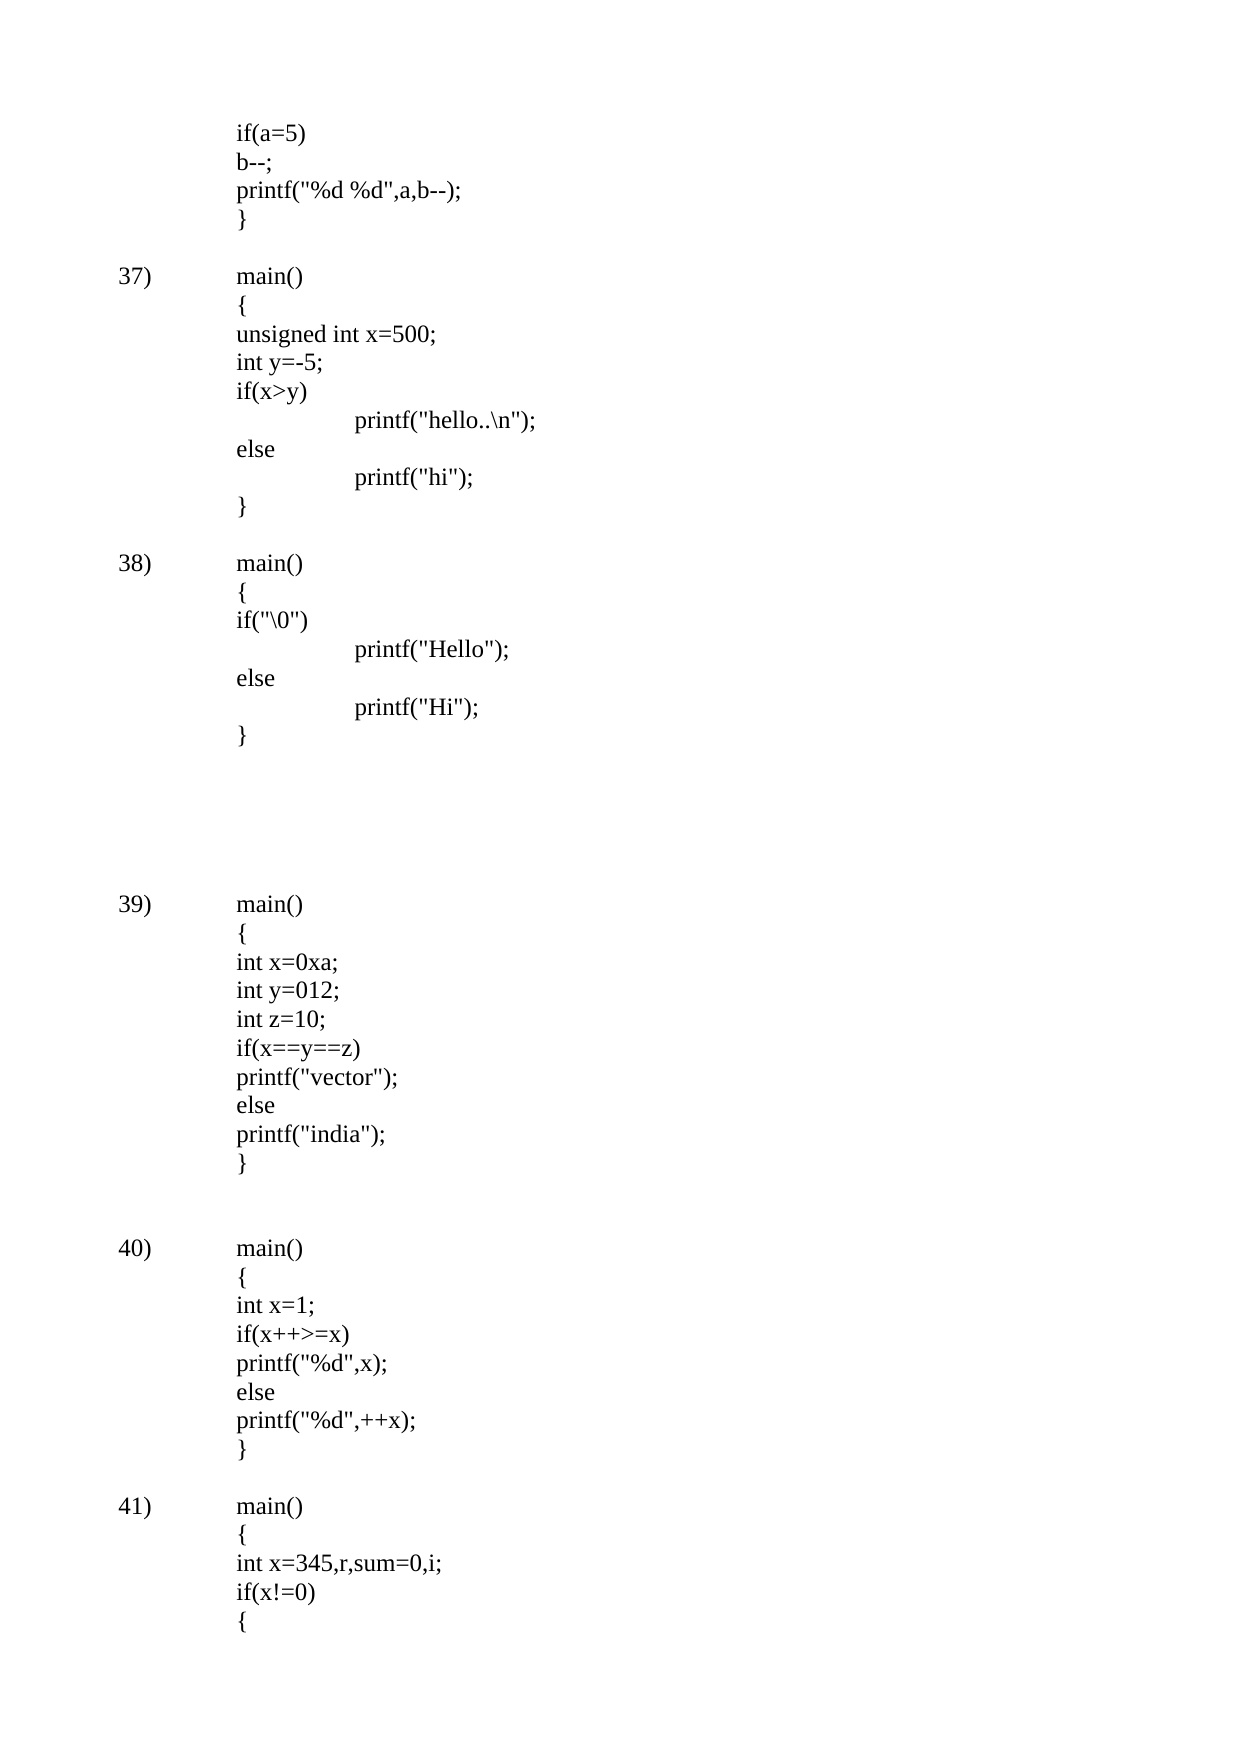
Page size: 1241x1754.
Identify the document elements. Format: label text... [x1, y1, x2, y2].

text { [118, 918, 1122, 947]
text else [118, 663, 1122, 692]
text printf("india"); [118, 1119, 1122, 1148]
text if(x!=0) [118, 1577, 1122, 1606]
text unsigned int x=500; [118, 319, 1122, 347]
text if(x>y) [118, 376, 1122, 405]
text { [118, 1262, 1122, 1290]
text 38) main() [118, 548, 1122, 577]
text { [118, 1606, 1122, 1634]
text printf("hello..\n"); [118, 405, 1122, 434]
text } [118, 1148, 1122, 1177]
text { [118, 1519, 1122, 1548]
text printf("Hi"); [118, 692, 1122, 720]
text int y=-5; [118, 347, 1122, 376]
text if("\0") [118, 605, 1122, 634]
text int y=012; [118, 976, 1122, 1004]
text } [118, 491, 1122, 520]
text { [118, 577, 1122, 605]
text printf("%d",x); [118, 1348, 1122, 1377]
text int x=0xa; [118, 947, 1122, 976]
text if(a=5) [118, 118, 1122, 147]
text printf("%d %d",a,b--); [118, 176, 1122, 204]
text { [118, 290, 1122, 319]
text 41) main() [118, 1491, 1122, 1519]
text int x=345,r,sum=0,i; [118, 1548, 1122, 1577]
text printf("%d",++x); [118, 1405, 1122, 1434]
text b--; [118, 147, 1122, 176]
text if(x++>=x) [118, 1319, 1122, 1348]
text 39) main() [118, 889, 1122, 918]
text int z=10; [118, 1004, 1122, 1033]
text int x=1; [118, 1290, 1122, 1319]
text if(x==y==z) [118, 1033, 1122, 1062]
text } [118, 1434, 1122, 1463]
text } [118, 204, 1122, 233]
text 37) main() [118, 261, 1122, 290]
text else [118, 1377, 1122, 1405]
text } [118, 720, 1122, 749]
text printf("vector"); [118, 1062, 1122, 1091]
text printf("Hello"); [118, 634, 1122, 663]
text else [118, 1091, 1122, 1119]
text 40) main() [118, 1233, 1122, 1262]
text printf("hi"); [118, 462, 1122, 491]
text else [118, 434, 1122, 462]
